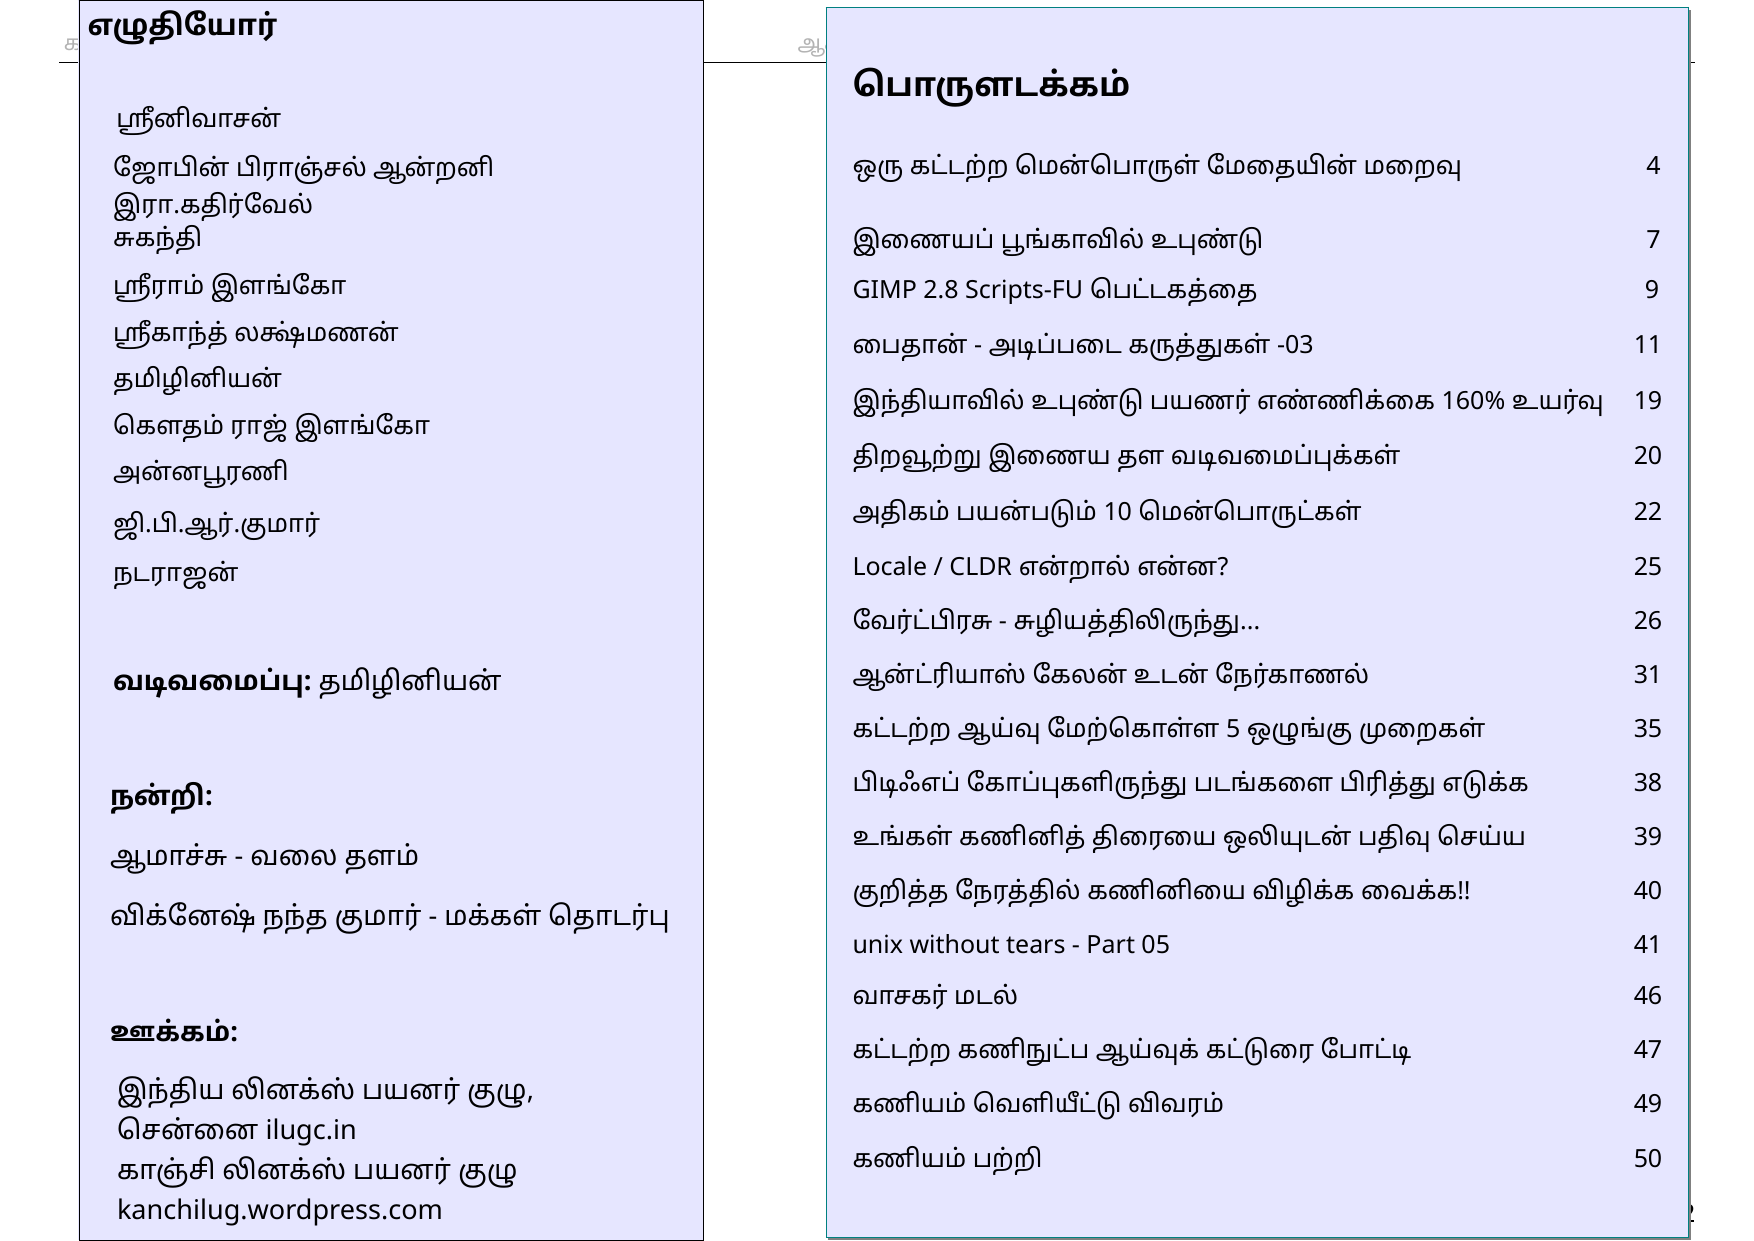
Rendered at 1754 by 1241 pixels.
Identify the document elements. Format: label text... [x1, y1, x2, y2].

list பைதான் - அடிப்படை கருத்துகள் -03 11 [852, 327, 1665, 364]
text வேர்ட்பிரசு - சுழியத்திலிருந்து... 26 [852, 603, 1665, 639]
text கணியம் பற்றி 50 [852, 1140, 1665, 1176]
text பொருளடக்கம் [852, 67, 1665, 110]
text எழுதியோர் [87, 9, 694, 47]
text திறவூற்று இணைய தள வடிவமைப்புக்கள் 20 [852, 438, 1665, 475]
text kanchilug.wordpress.com [88, 1191, 694, 1227]
text இந்திய லினக்ஸ் பயனர் குழு, [88, 1071, 694, 1111]
text சுகந்தி [113, 224, 694, 257]
text பிடிஃஎப் கோப்புகளிருந்து படங்களை பிரித்து எடுக்க 38 [852, 765, 1665, 801]
text நன்றி: [88, 777, 694, 817]
text உங்கள் கணினித் திரையை ஒலியுடன் பதிவு செய்ய 39 [852, 819, 1665, 855]
text ஜோபின் பிராஞ்சல் ஆன்றனி [113, 154, 694, 187]
text நடராஜன் [113, 560, 694, 591]
text ஆமாச்சு - வலை தளம் [88, 837, 694, 877]
text இந்தியாவில் உபுண்டு பயணர் எண்ணிக்கை 160% உயர்வு 19 [852, 382, 1665, 419]
subtitle ஒரு கட்டற்ற மென்பொருள் மேதையின் மறைவு 4 [852, 147, 1665, 184]
text அன்னபூரணி [113, 459, 694, 490]
text அதிகம் பயன்படும் 10 மென்பொருட்கள் 22 [852, 493, 1665, 530]
text கௌதம் ராஜ் இளங்கோ [113, 412, 694, 443]
text ஸ்ரீனிவாசன் [88, 106, 694, 138]
text விக்னேஷ் நந்த குமார் - மக்கள் தொடர்பு [88, 897, 694, 937]
text வாசகர் மடல் 46 [852, 978, 1665, 1014]
subtitle இணையப் பூங்காவில் உபுண்டு 7 [852, 222, 1665, 259]
text வடிவமைப்பு: தமிழினியன் [113, 662, 694, 702]
text கட்டற்ற ஆய்வு மேற்கொள்ள 5 ஒழுங்கு முறைகள் 35 [852, 711, 1665, 747]
text இரா.கதிர்வேல் [113, 187, 694, 224]
text ஜி.பி.ஆர்.குமார் [113, 506, 694, 542]
text GIMP 2.8 Scripts-FU பெட்டகத்தை 9 [852, 271, 1665, 308]
text ஆன்ட்ரியாஸ் கேலன் உடன் நேர்காணல் 31 [852, 657, 1665, 693]
text தமிழினியன் [113, 366, 694, 397]
text குறித்த நேரத்தில் கணினியை விழிக்க வைக்க!! 40 [852, 873, 1665, 909]
text ஸ்ரீராம் இளங்கோ [113, 273, 694, 304]
text கட்டற்ற கணிநுட்ப ஆய்வுக் கட்டுரை போட்டி 47 [852, 1032, 1665, 1068]
text ஊக்கம்: [88, 1012, 694, 1051]
text சென்னை ilugc.in [88, 1111, 694, 1151]
text கணியம் வெளியீட்டு விவரம் 49 [852, 1086, 1665, 1122]
text Locale / CLDR என்றால் என்ன? 25 [852, 548, 1665, 584]
text ஸ்ரீகாந்த் லக்ஷ்மணன் [113, 319, 694, 350]
text காஞ்சி லினக்ஸ் பயனர் குழு [88, 1151, 694, 1191]
text unix without tears - Part 05 41 [852, 927, 1665, 961]
